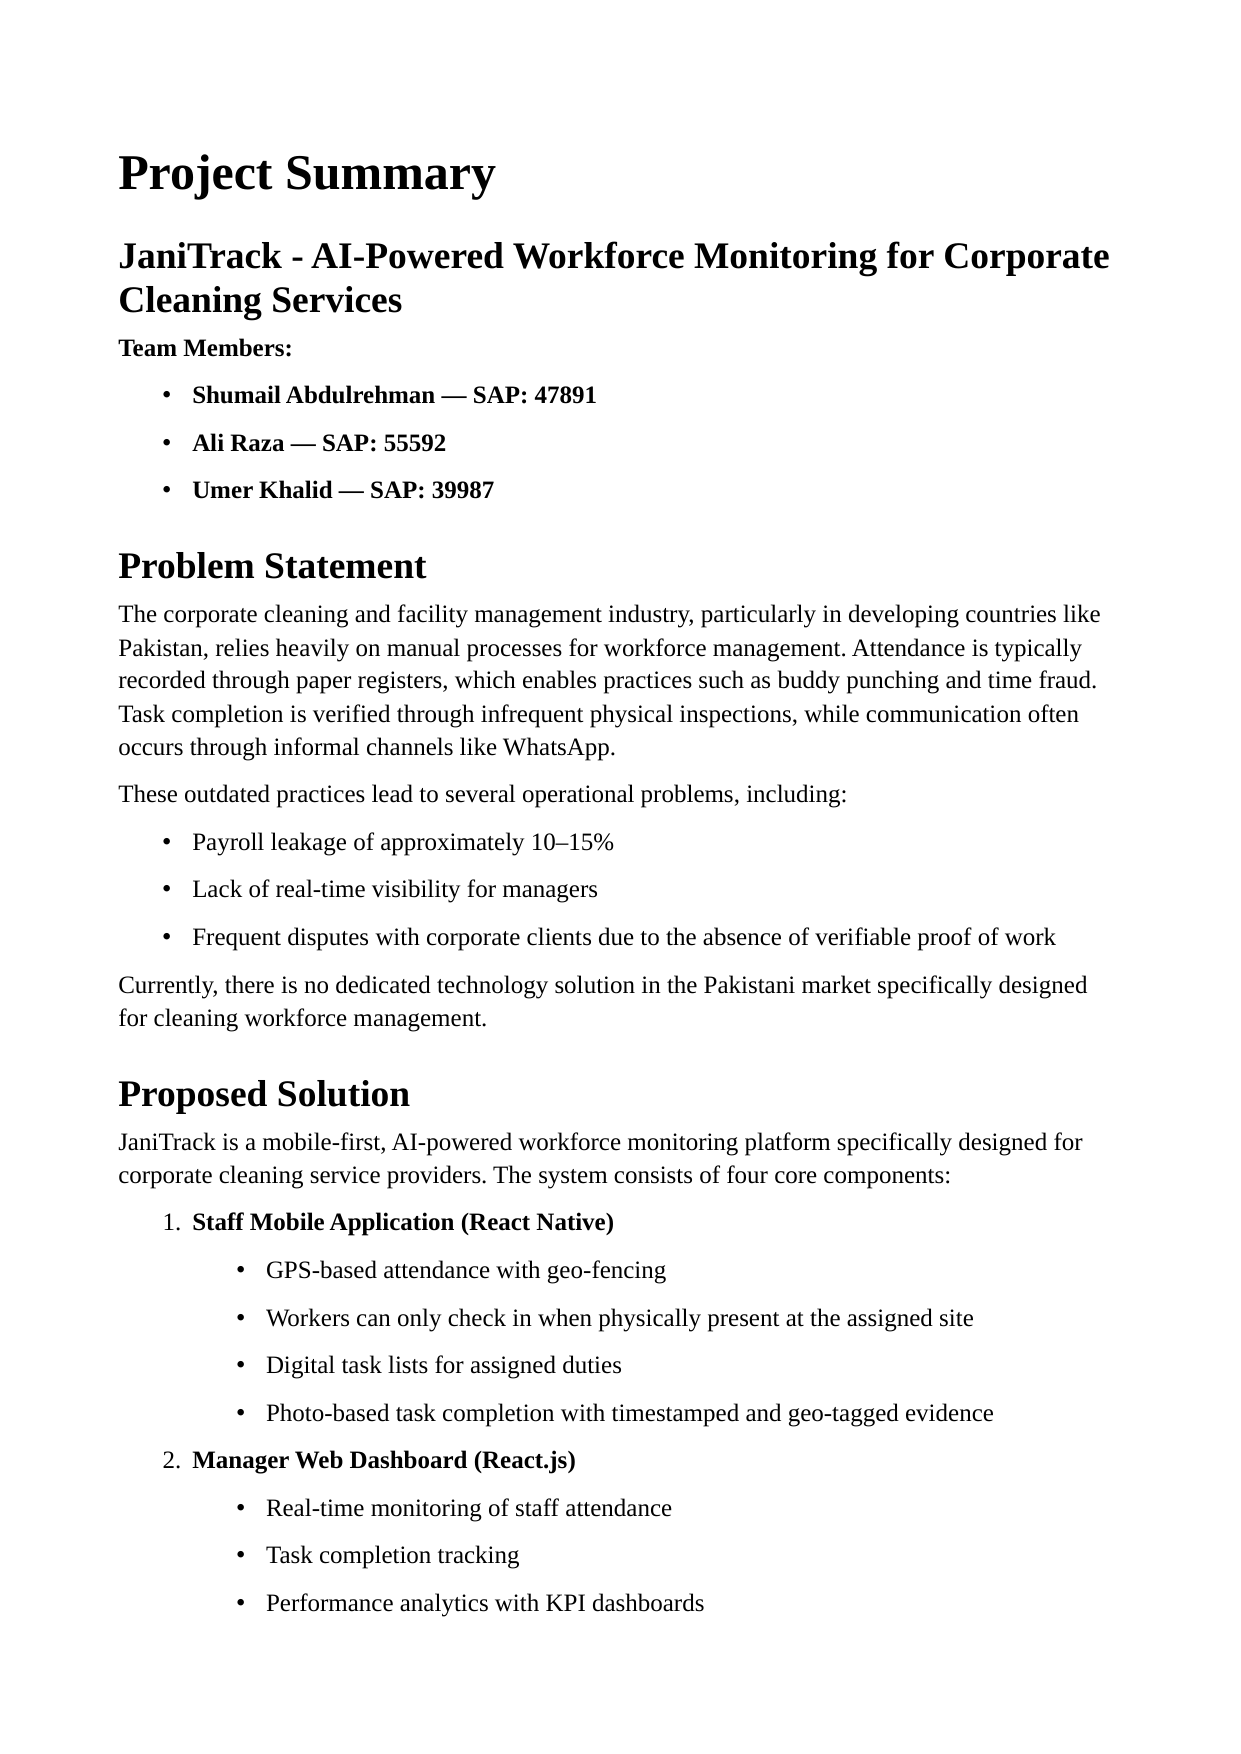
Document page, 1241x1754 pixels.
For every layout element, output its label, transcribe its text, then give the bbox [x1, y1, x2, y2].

text These outdated practices lead to several operational problems, including: [118, 779, 1122, 808]
list Frequent disputes with corporate clients due to the absence of verifiable proof of work [162, 922, 1122, 951]
list Performance analytics with KPI dashboards [236, 1588, 1122, 1617]
text The corporate cleaning and facility management industry, particularly in developing countries like Pakistan, relies heavily on manual processes for workforce management. Attendance is typically recorded through paper registers, which enables practices such as buddy punching and time fraud. Task completion is verified through infrequent physical inspections, while communication often occurs through informal channels like WhatsApp. [118, 599, 1122, 760]
list Manager Web Dashboard (React.js) [162, 1445, 1122, 1474]
text JaniTrack is a mobile-first, AI-powered workforce monitoring platform specifically designed for corporate cleaning service providers. The system consists of four core components: [118, 1127, 1122, 1188]
subtitle Project Summary [118, 143, 1122, 201]
subtitle Problem Statement [118, 544, 1122, 587]
list Real-time monitoring of staff attendance [236, 1493, 1122, 1522]
text Currently, there is no dedicated technology solution in the Pakistani market specifically designed for cleaning workforce management. [118, 970, 1122, 1031]
list Umer Khalid — SAP: 39987 [162, 476, 1122, 504]
list Staff Mobile Application (React Native) [162, 1207, 1122, 1236]
text Team Members: [118, 333, 1122, 361]
list Digital task lists for assigned duties [236, 1350, 1122, 1379]
subtitle Proposed Solution [118, 1071, 1122, 1114]
list Ali Raza — SAP: 55592 [162, 428, 1122, 457]
list GPS-based attendance with geo-fencing [236, 1255, 1122, 1284]
list Task completion tracking [236, 1541, 1122, 1569]
subtitle JaniTrack - AI-Powered Workforce Monitoring for Corporate Cleaning Services [118, 234, 1122, 320]
list Shumail Abdulrehman — SAP: 47891 [162, 380, 1122, 409]
list Workers can only check in when physically present at the assigned site [236, 1303, 1122, 1331]
list Payroll leakage of approximately 10–15% [162, 827, 1122, 856]
list Photo-based task completion with timestamped and geo-tagged evidence [236, 1398, 1122, 1427]
list Lack of real-time visibility for managers [162, 874, 1122, 903]
